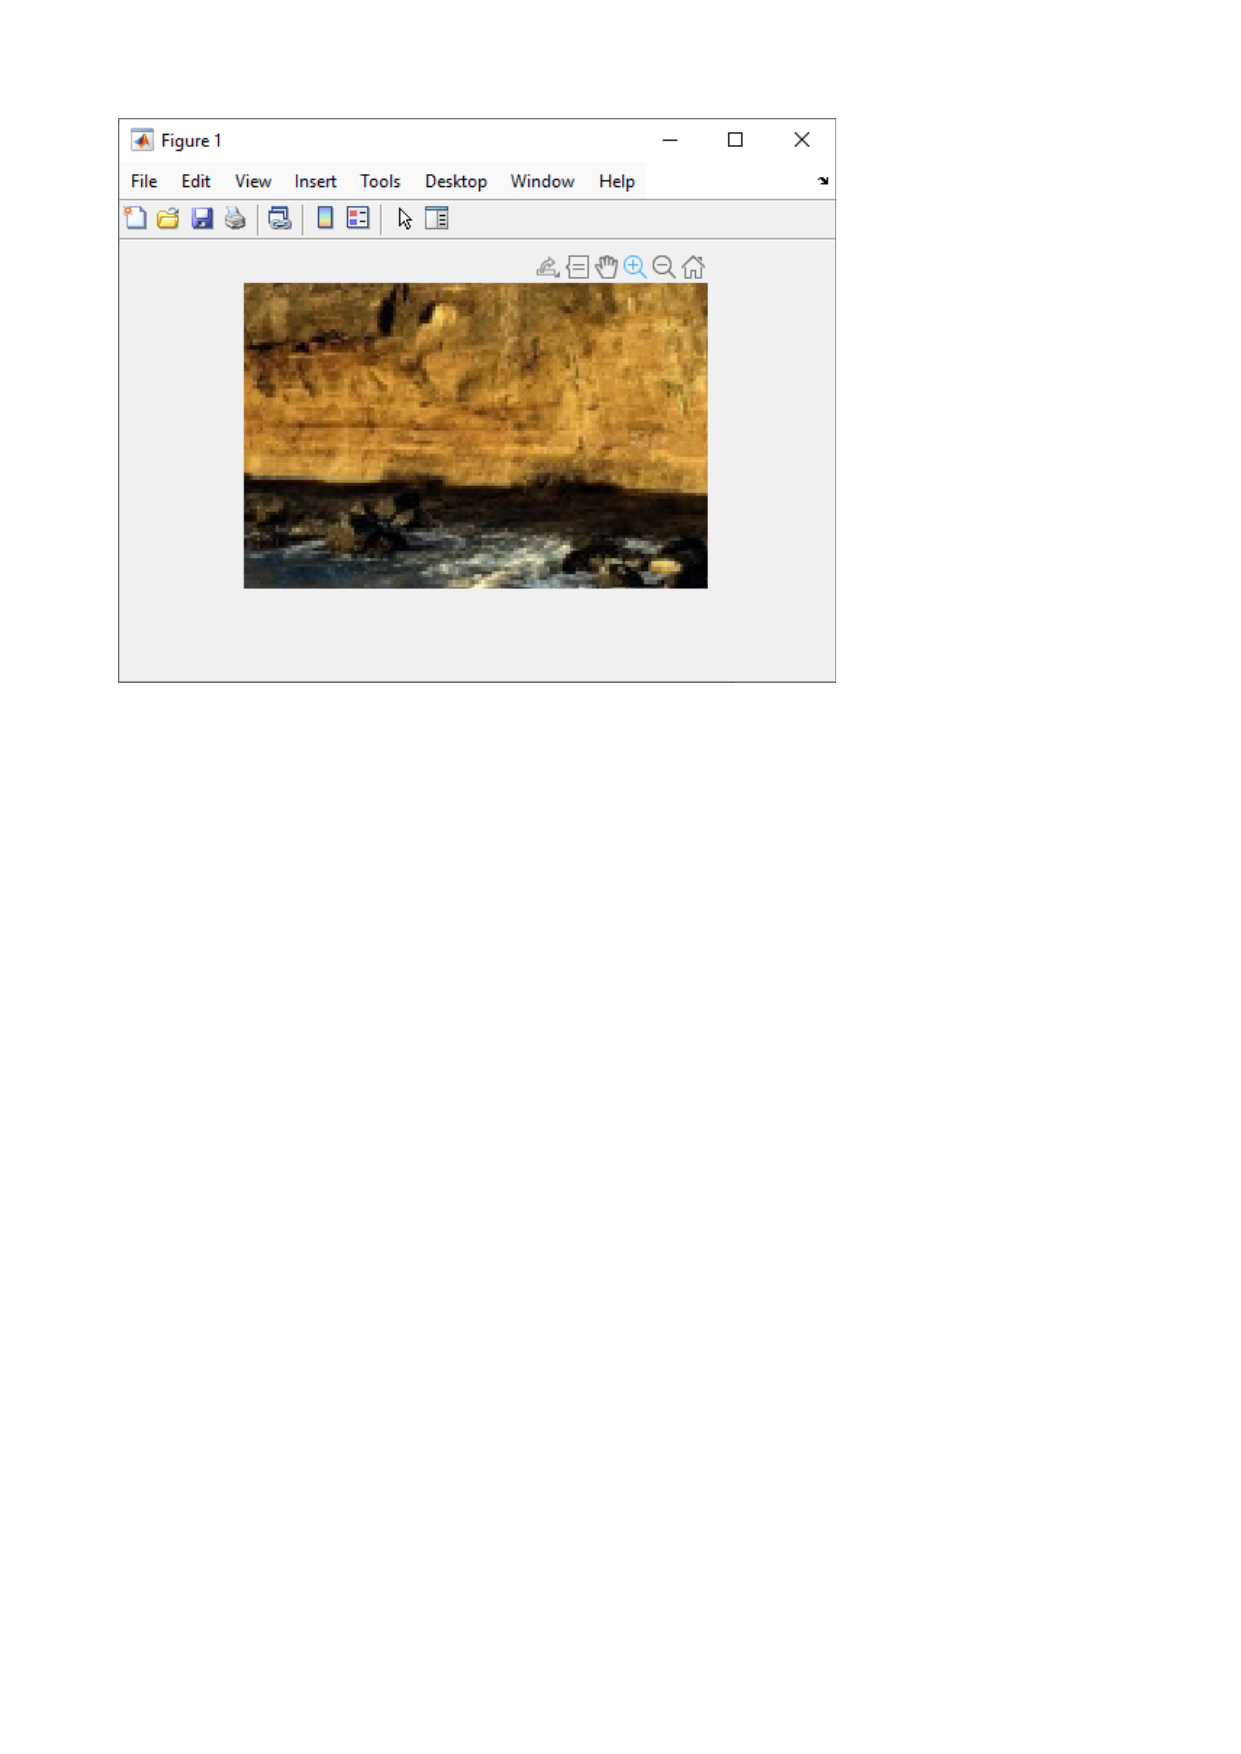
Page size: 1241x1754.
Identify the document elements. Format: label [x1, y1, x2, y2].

picture [118, 118, 837, 683]
